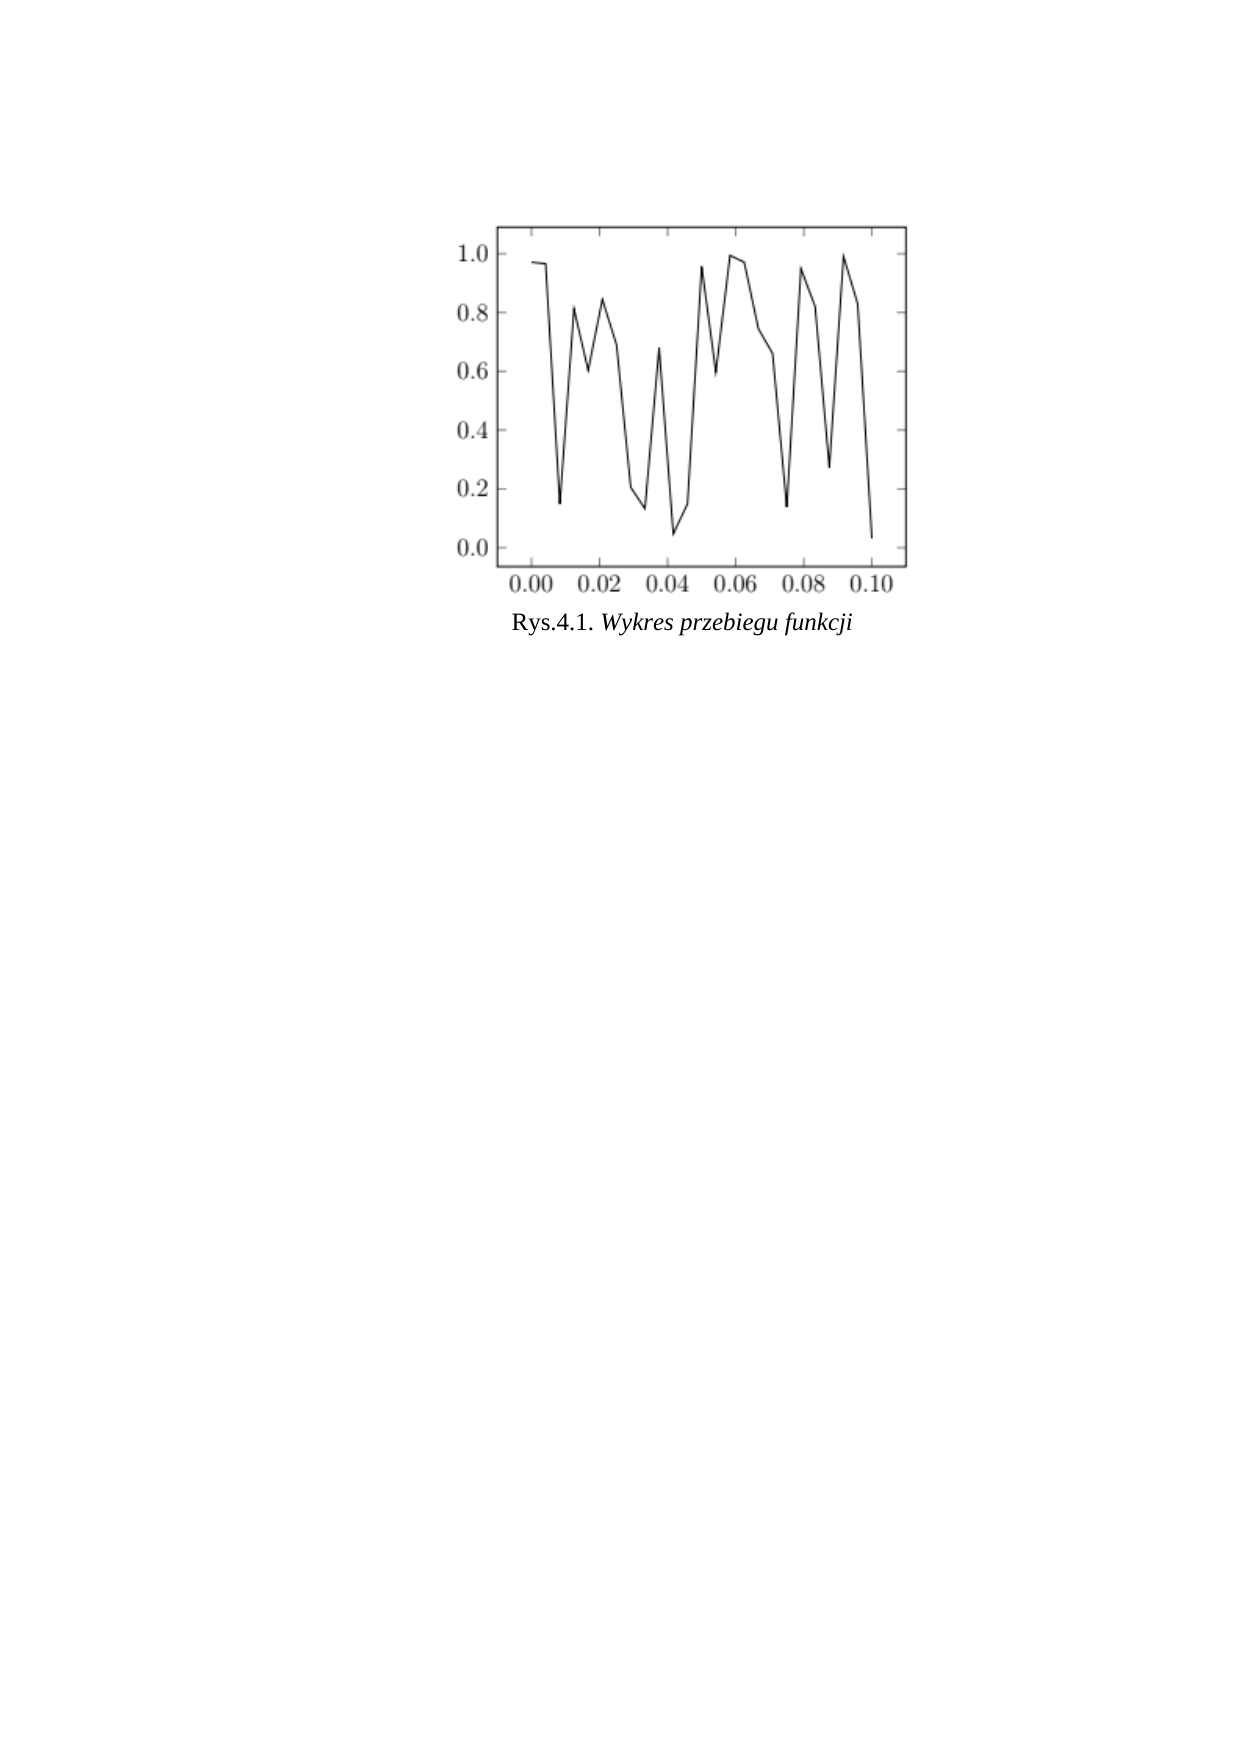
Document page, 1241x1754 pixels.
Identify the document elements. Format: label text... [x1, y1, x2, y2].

picture [452, 224, 912, 595]
table_cell Rys.4.1. Wykres przebiegu funkcji [289, 607, 1075, 648]
table_header [289, 225, 1075, 607]
